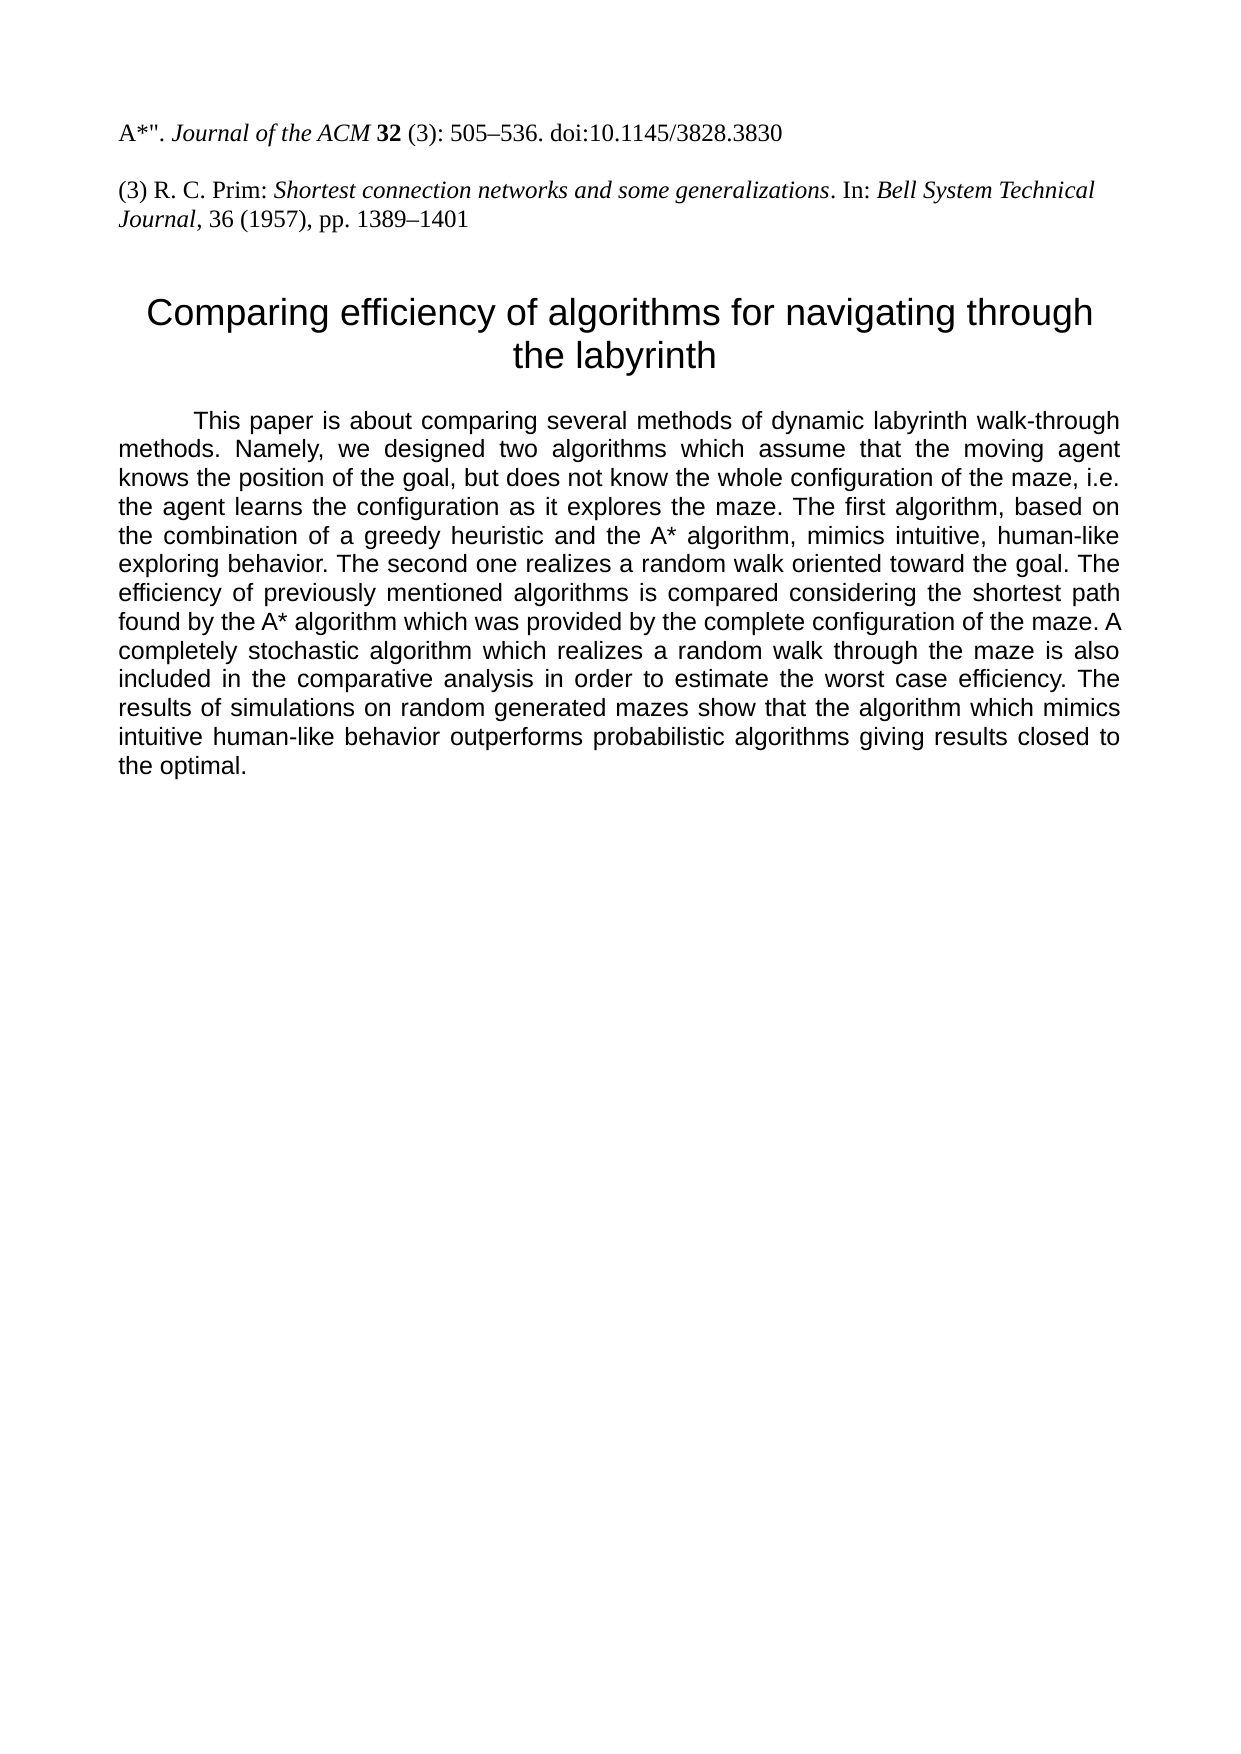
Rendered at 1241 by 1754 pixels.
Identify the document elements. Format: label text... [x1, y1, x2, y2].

text A*". Journal of the ACM 32 (3): 505–536. doi:10.1145/3828.3830 [118, 118, 1122, 147]
text (3) R. C. Prim: Shortest connection networks and some generalizations. In: Bell System Technical Journal, 36 (1957), pp. 1389–1401 [118, 176, 1122, 233]
text This paper is about comparing several methods of dynamic labyrinth walk-through methods. Namely, we designed two algorithms which assume that the moving agent knows the position of the goal, but does not know the whole configuration of the maze, i.e. the agent learns the configuration as it explores the maze. The first algorithm, based on the combination of a greedy heuristic and the A* algorithm, mimics intuitive, human-like exploring behavior. The second one realizes a random walk oriented toward the goal. The efficiency of previously mentioned algorithms is compared considering the shortest path found by the A* algorithm which was provided by the complete configuration of the maze. A completely stochastic algorithm which realizes a random walk through the maze is also included in the comparative analysis in order to estimate the worst case efficiency. The results of simulations on random generated mazes show that the algorithm which mimics intuitive human-like behavior outperforms probabilistic algorithms giving results closed to the optimal. [118, 406, 1122, 779]
text Comparing efficiency of algorithms for navigating through the labyrinth [118, 291, 1122, 377]
